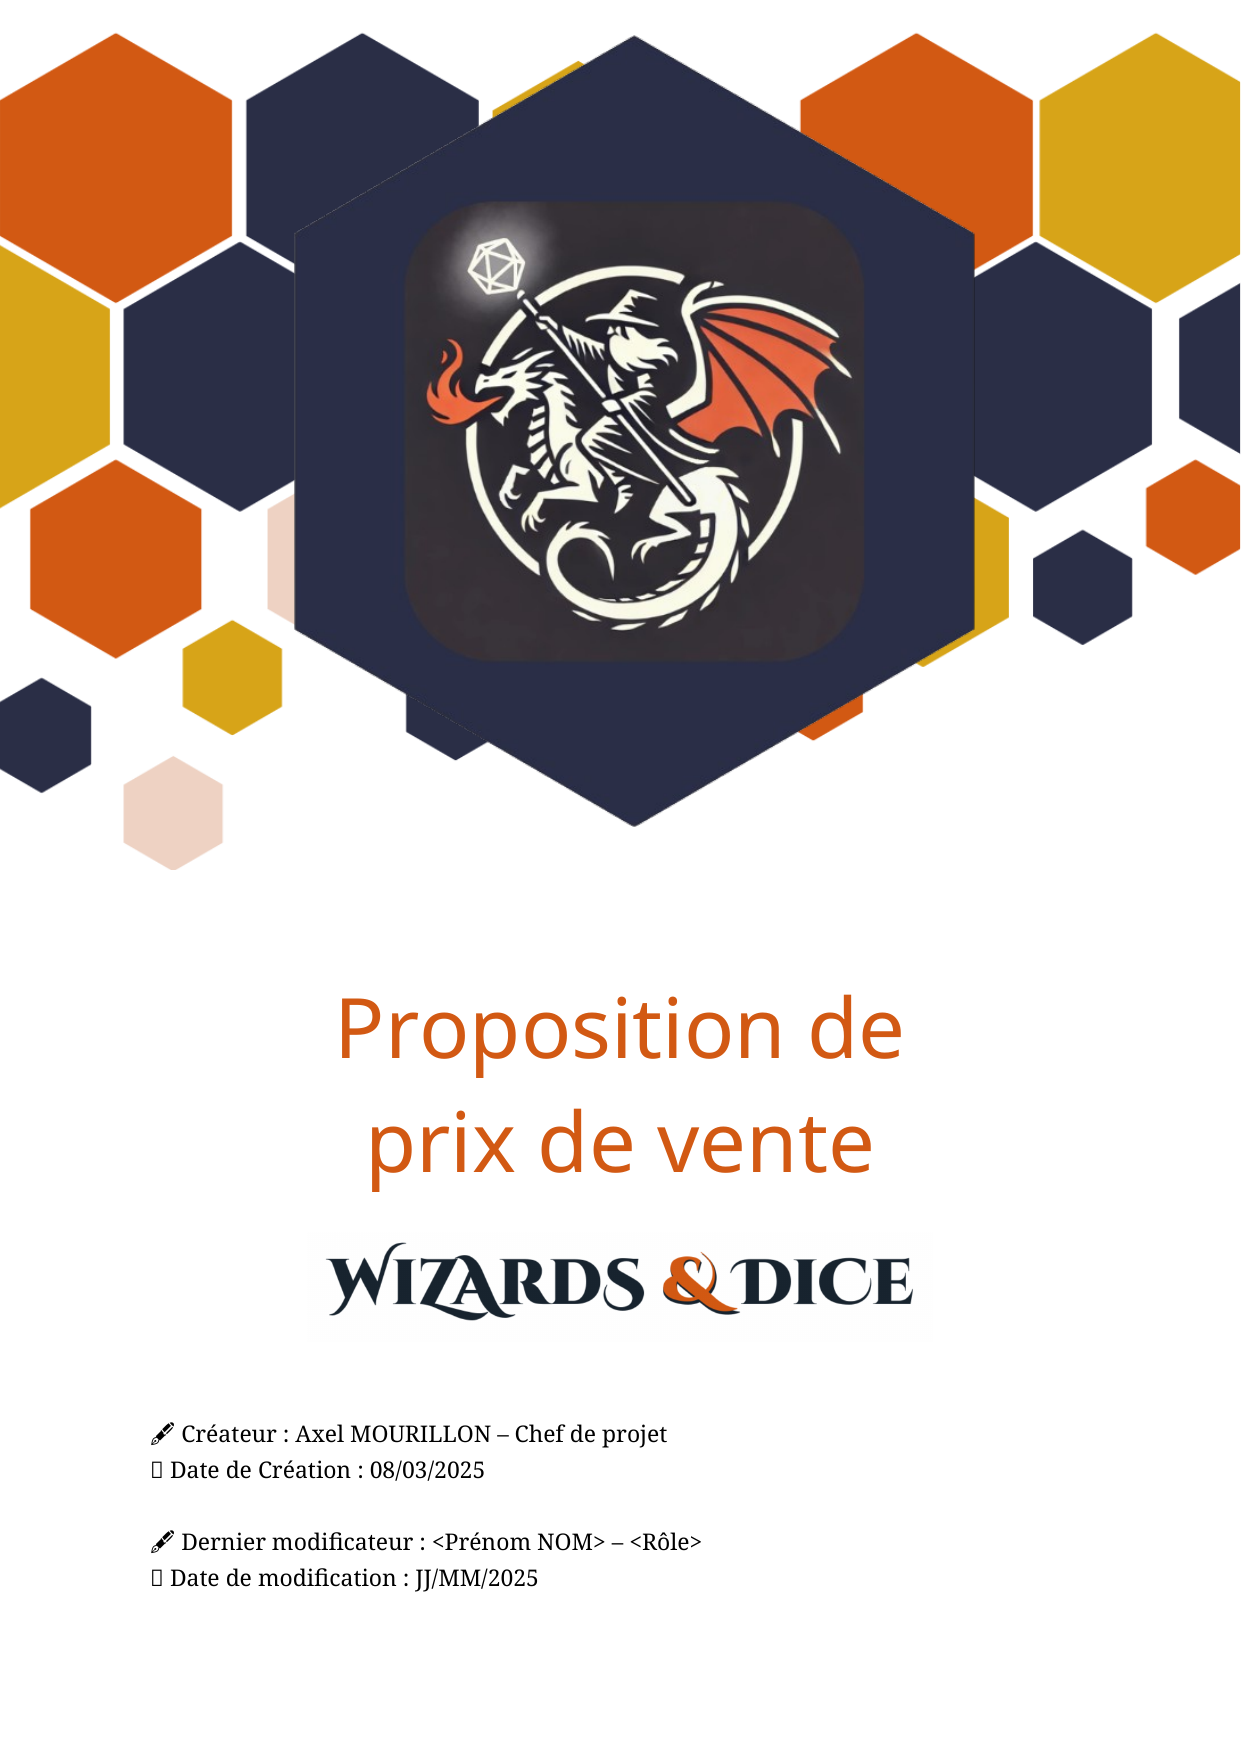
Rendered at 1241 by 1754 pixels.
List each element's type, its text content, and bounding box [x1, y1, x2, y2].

text 📅 Date de Création : 08/03/2025 [150, 1454, 1090, 1485]
picture [0, 18, 1241, 870]
picture [307, 1232, 934, 1342]
text 🖋️ Dernier modificateur : <Prénom NOM> – <Rôle> [150, 1526, 1090, 1557]
text 📅 Date de modification : JJ/MM/2025 [150, 1562, 1090, 1593]
text 🖋️ Créateur : Axel MOURILLON – Chef de projet [150, 1418, 1090, 1449]
title Proposition de prix de vente [150, 970, 1090, 1197]
